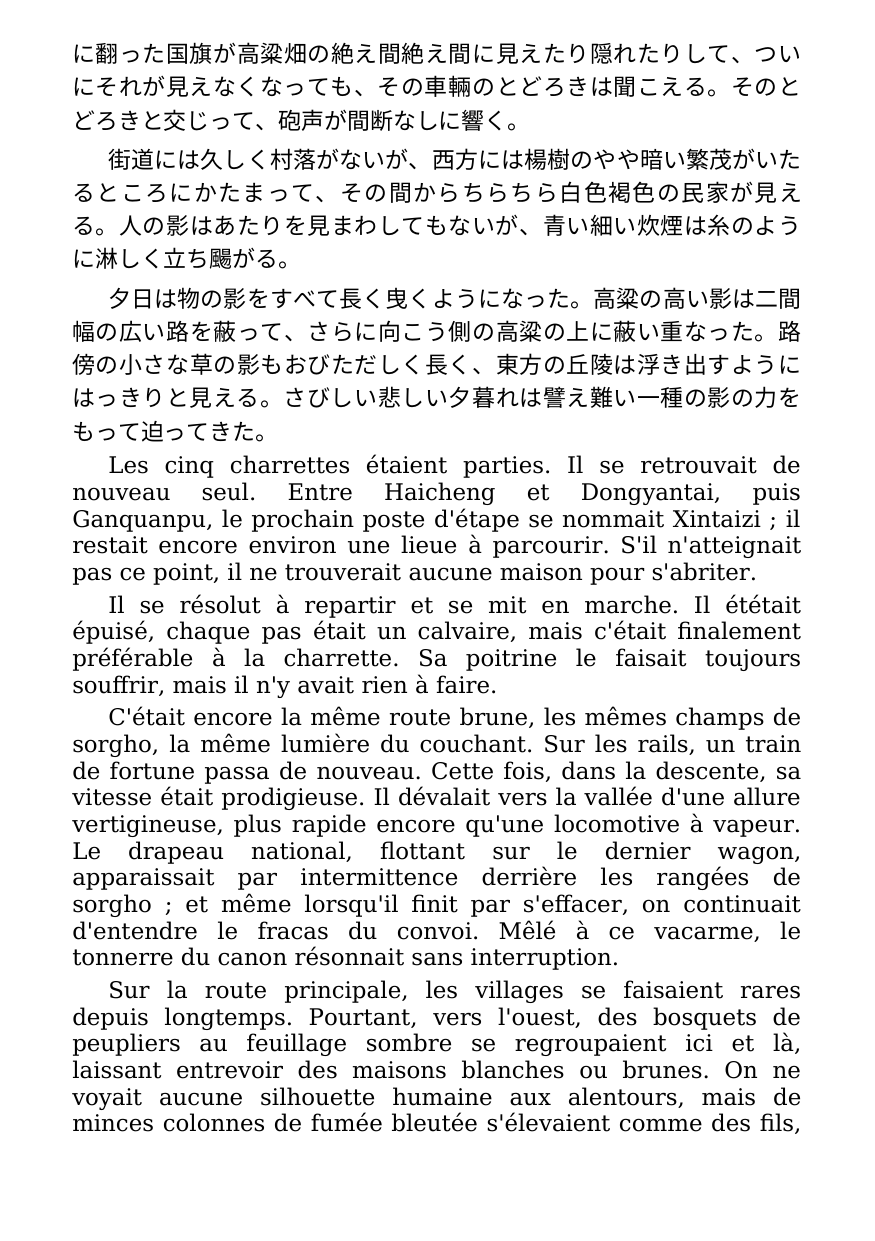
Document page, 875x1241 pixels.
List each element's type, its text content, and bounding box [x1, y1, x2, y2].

text 街道には久しく村落がないが、西方には楊樹のやや暗い繁茂がいたるところにかたまって、その間からちらちら白色褐色の民家が見える。人の影はあたりを見まわしてもないが、青い細い炊煙は糸のように淋しく立ち颺がる。 [72, 142, 802, 274]
text Sur la route principale, les villages se faisaient rares depuis longtemps. Pourtant, vers l'ouest, des bosquets de peupliers au feuillage sombre se regroupaient ici et là, laissant entrevoir des maisons blanches ou brunes. On ne voyait aucune silhouette humaine aux alentours, mais de minces colonnes de fumée bleutée s'élevaient comme des fils, [72, 977, 802, 1137]
text C'était encore la même route brune, les mêmes champs de sorgho, la même lumière du couchant. Sur les rails, un train de fortune passa de nouveau. Cette fois, dans la descente, sa vitesse était prodigieuse. Il dévalait vers la vallée d'une allure vertigineuse, plus rapide encore qu'une locomotive à vapeur. Le drapeau national, flottant sur le dernier wagon, apparaissait par intermittence derrière les rangées de sorgho ; et même lorsqu'il finit par s'effacer, on continuait d'entendre le fracas du convoi. Mêlé à ce vacarme, le tonnerre du canon résonnait sans interruption. [72, 704, 802, 971]
text 夕日は物の影をすべて長く曳くようになった。高粱の高い影は二間幅の広い路を蔽って、さらに向こう側の高粱の上に蔽い重なった。路傍の小さな草の影もおびただしく長く、東方の丘陵は浮き出すようにはっきりと見える。さびしい悲しい夕暮れは譬え難い一種の影の力をもって迫ってきた。 [72, 281, 802, 447]
text に翻った国旗が高粱畑の絶え間絶え間に見えたり隠れたりして、ついにそれが見えなくなっても、その車輛のとどろきは聞こえる。そのとどろきと交じって、砲声が間断なしに響く。 [72, 36, 802, 136]
text Il se résolut à repartir et se mit en marche. Il ététait épuisé, chaque pas était un calvaire, mais c'était finalement préférable à la charrette. Sa poitrine le faisait toujours souffrir, mais il n'y avait rien à faire. [72, 592, 802, 698]
text Les cinq charrettes étaient parties. Il se retrouvait de nouveau seul. Entre Haicheng et Dongyantai, puis Ganquanpu, le prochain poste d'étape se nommait Xintaizi ; il restait encore environ une lieue à parcourir. S'il n'atteignait pas ce point, il ne trouverait aucune maison pour s'abriter. [72, 453, 802, 586]
